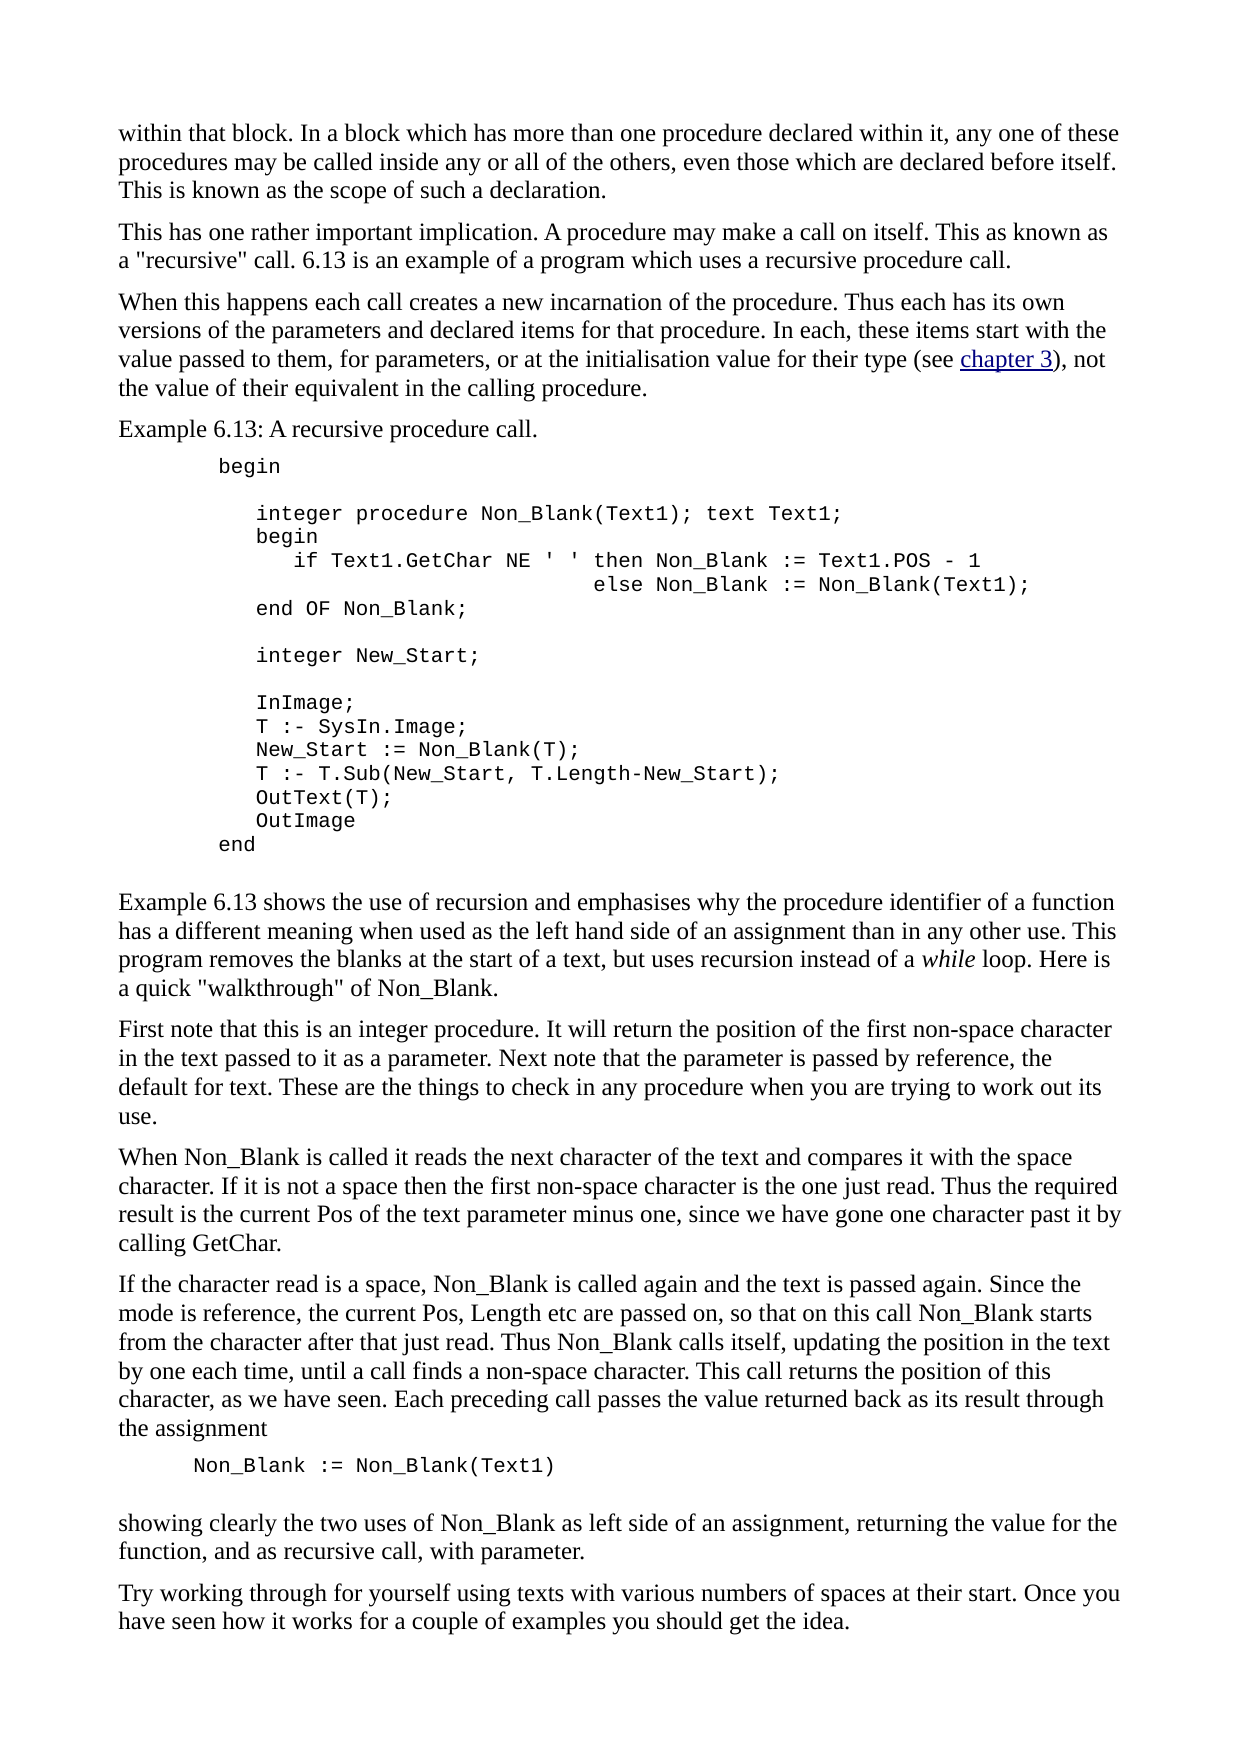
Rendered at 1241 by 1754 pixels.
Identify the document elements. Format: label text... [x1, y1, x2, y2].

text This has one rather important implication. A procedure may make a call on itself. This as known as a "recursive" call. 6.13 is an example of a program which uses a recursive procedure call. [118, 217, 1122, 274]
text Try working through for yourself using texts with various numbers of spaces at their start. Once you have seen how it works for a couple of examples you should get the idea. [118, 1578, 1122, 1635]
text When this happens each call creates a new incarnation of the procedure. Thus each has its own versions of the parameters and declared items for that procedure. In each, these items start with the value passed to them, for parameters, or at the initialisation value for their type (see chapter 3), not the value of their equivalent in the calling procedure. [118, 287, 1122, 402]
text Example 6.13: A recursive procedure call. [118, 414, 1122, 443]
text else Non_Blank := Non_Blank(Text1); [118, 574, 1122, 597]
text New_Start := Non_Blank(T); [118, 739, 1122, 763]
text begin [118, 456, 1122, 479]
text T :- T.Sub(New_Start, T.Length-New_Start); [118, 763, 1122, 787]
text If the character read is a space, Non_Blank is called again and the text is passed again. Since the mode is reference, the current Pos, Length etc are passed on, so that on this call Non_Blank starts from the character after that just read. Thus Non_Blank calls itself, updating the position in the text by one each time, until a call finds a non-space character. This call returns the position of this character, as we have seen. Each preceding call passes the value returned back as its result through the assignment [118, 1269, 1122, 1442]
text Example 6.13 shows the use of recursion and emphasises why the procedure identifier of a function has a different meaning when used as the left hand side of an assignment than in any other use. This program removes the blanks at the start of a text, but uses recursion instead of a while loop. Here is a quick "walkthrough" of Non_Blank. [118, 887, 1122, 1002]
text showing clearly the two uses of Non_Blank as left side of an assignment, returning the value for the function, and as recursive call, with parameter. [118, 1508, 1122, 1565]
text InImage; [118, 692, 1122, 716]
text When Non_Blank is called it reads the next character of the text and compares it with the space character. If it is not a space then the first non-space character is the one just read. Thus the required result is the current Pos of the text parameter minus one, since we have gone one character past it by calling GetChar. [118, 1142, 1122, 1257]
text T :- SysIn.Image; [118, 716, 1122, 739]
text if Text1.GetChar NE ' ' then Non_Blank := Text1.POS - 1 [118, 550, 1122, 574]
text end OF Non_Blank; [118, 597, 1122, 621]
text OutImage [118, 810, 1122, 834]
text begin [118, 527, 1122, 550]
text end [118, 834, 1122, 858]
text Non_Blank := Non_Blank(Text1) [118, 1454, 1122, 1478]
text integer New_Start; [118, 645, 1122, 668]
text within that block. In a block which has more than one procedure declared within it, any one of these procedures may be called inside any or all of the others, even those which are declared before itself. This is known as the scope of such a declaration. [118, 118, 1122, 204]
text integer procedure Non_Blank(Text1); text Text1; [118, 503, 1122, 527]
text First note that this is an integer procedure. It will return the position of the first non-space character in the text passed to it as a parameter. Next note that the parameter is passed by reference, the default for text. These are the things to check in any procedure when you are trying to work out its use. [118, 1014, 1122, 1129]
text OutText(T); [118, 787, 1122, 810]
